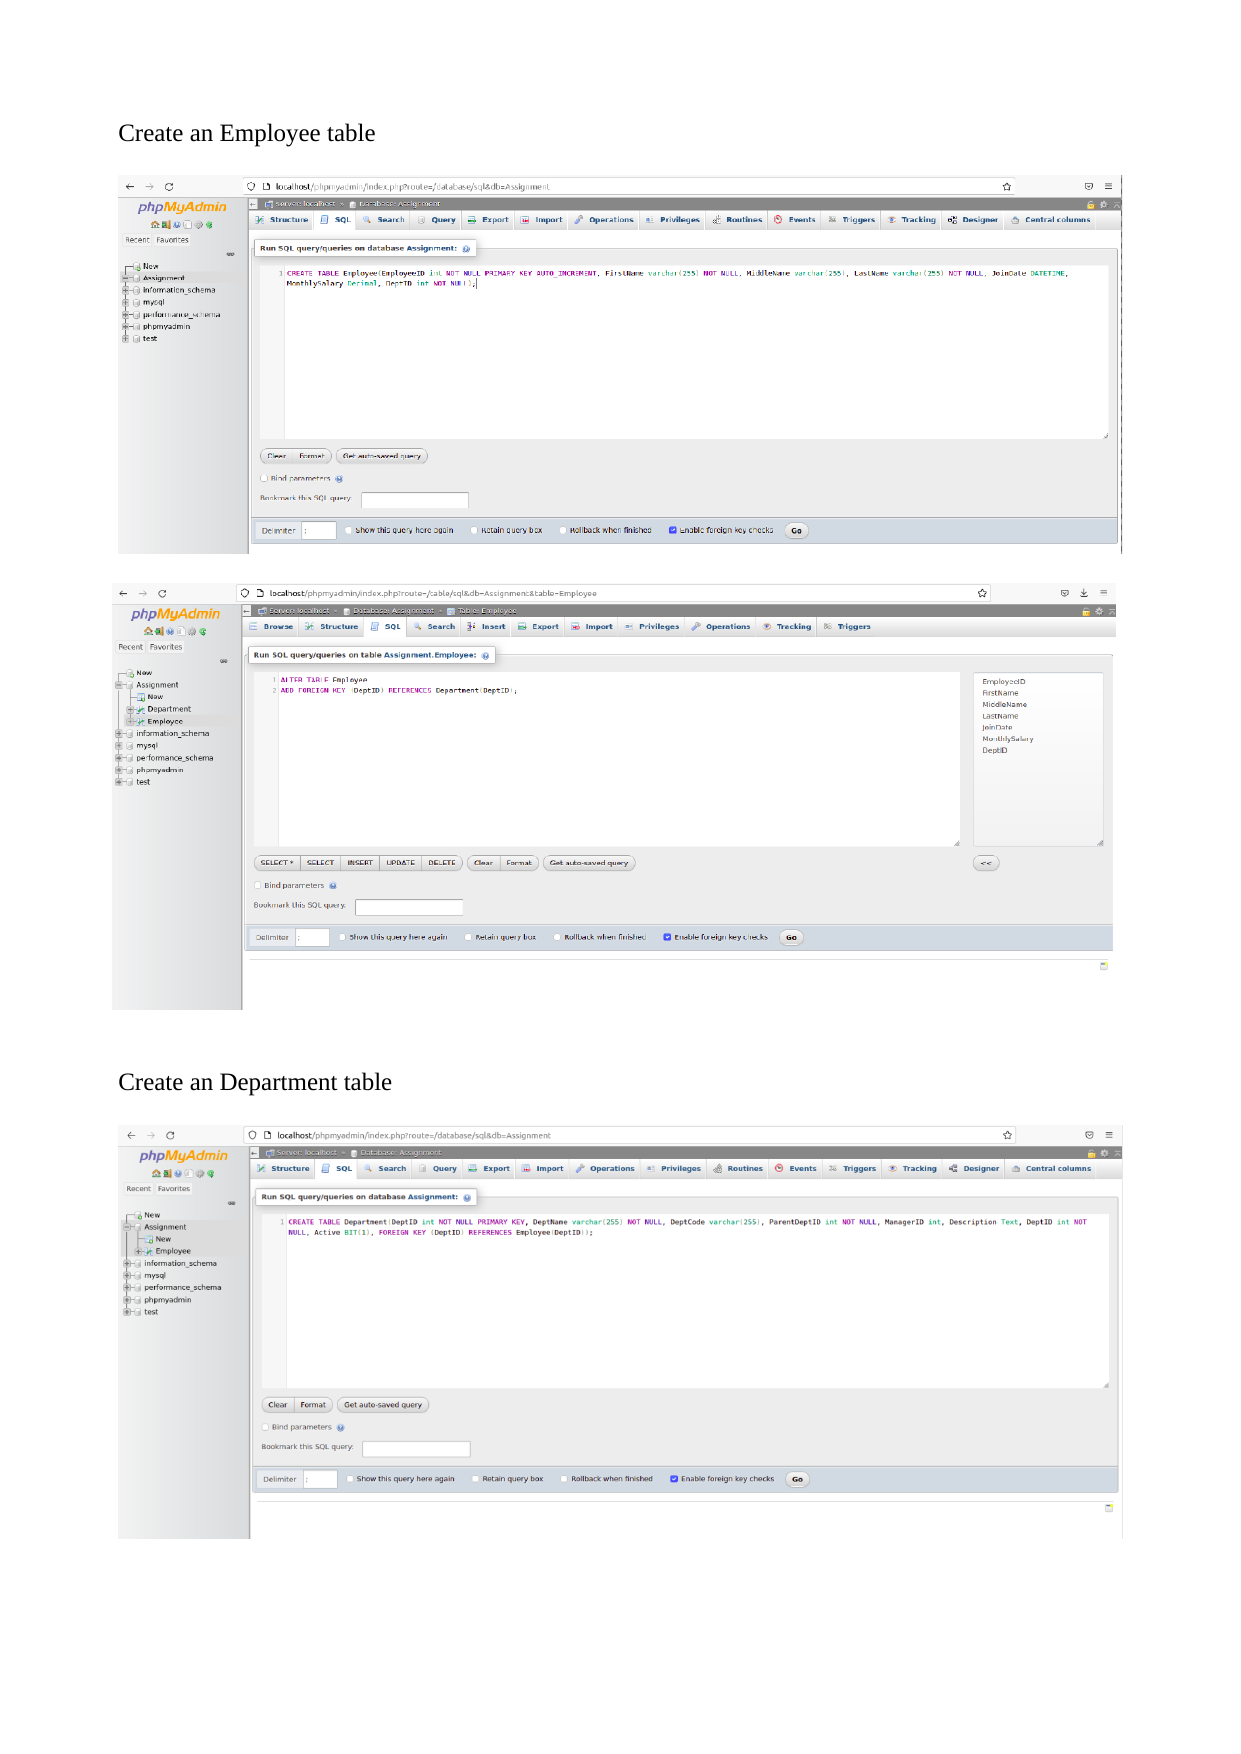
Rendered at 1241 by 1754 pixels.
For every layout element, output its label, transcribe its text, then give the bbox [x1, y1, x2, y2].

picture [111, 583, 1116, 1010]
text Create an Department table [118, 1067, 1122, 1096]
picture [118, 1125, 1123, 1539]
text Create an Employee table [118, 118, 1122, 147]
picture [118, 175, 1123, 554]
